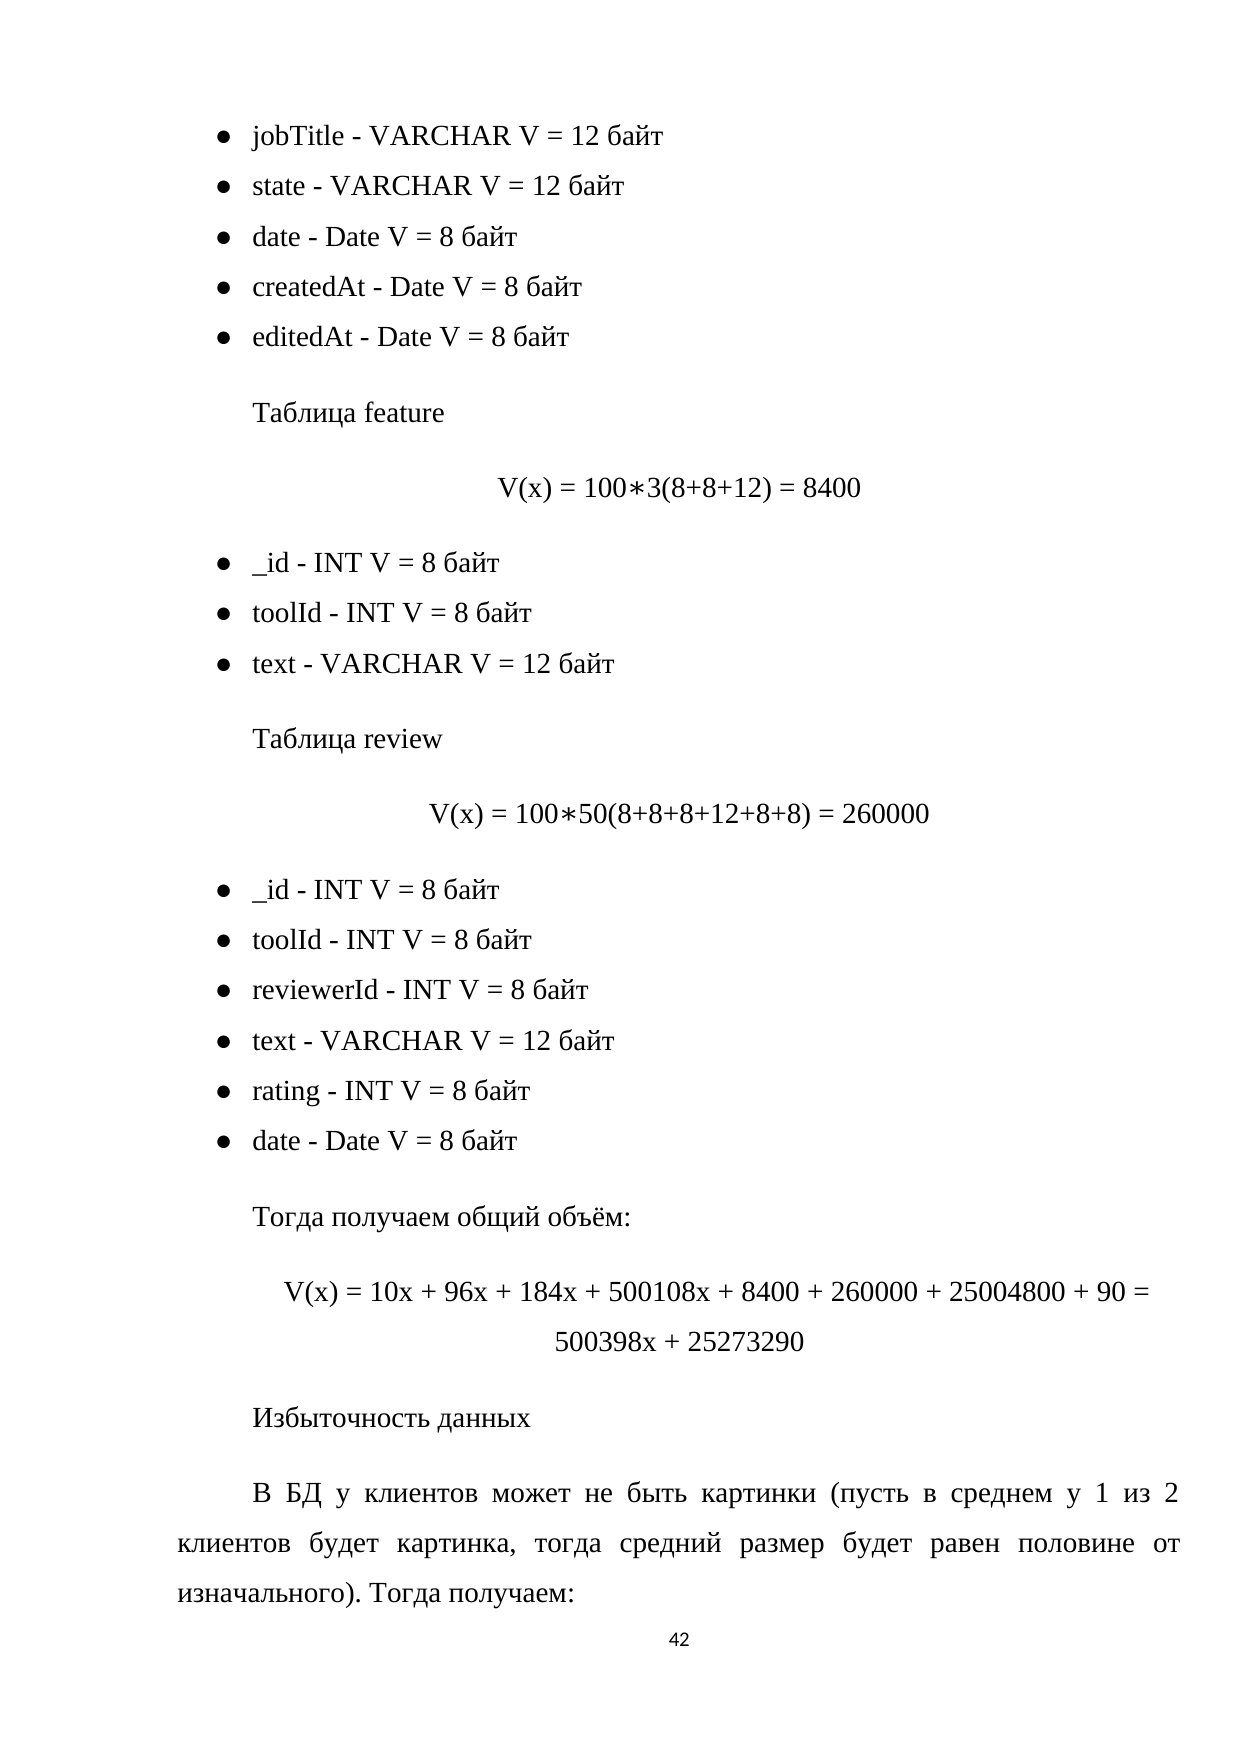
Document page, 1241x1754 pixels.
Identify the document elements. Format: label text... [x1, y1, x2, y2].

text V(x) = 100∗50(8+8+8+12+8+8) = 260000 [177, 797, 1181, 830]
text V(x) = 100∗3(8+8+12) = 8400 [177, 470, 1181, 503]
text Таблица feature [177, 395, 1181, 428]
list text - VARCHAR V = 12 байт [214, 646, 1181, 679]
list date - Date V = 8 байт [214, 219, 1181, 252]
list _id - INT V = 8 байт [214, 545, 1181, 579]
text V(x) = 10x + 96x + 184x + 500108x + 8400 + 260000 + 25004800 + 90 = 500398x + 25273290 [177, 1274, 1181, 1358]
list jobTitle - VARCHAR V = 12 байт [214, 118, 1181, 152]
text Тогда получаем общий объём: [177, 1199, 1181, 1232]
list createdAt - Date V = 8 байт [214, 269, 1181, 303]
list toolId - INT V = 8 байт [214, 922, 1181, 956]
list reviewerId - INT V = 8 байт [214, 972, 1181, 1006]
text Таблица review [177, 721, 1181, 755]
list date - Date V = 8 байт [214, 1123, 1181, 1157]
list toolId - INT V = 8 байт [214, 596, 1181, 629]
list editedAt - Date V = 8 байт [214, 319, 1181, 353]
list text - VARCHAR V = 12 байт [214, 1023, 1181, 1056]
list rating - INT V = 8 байт [214, 1073, 1181, 1107]
text В БД у клиентов может не быть картинки (пусть в среднем у 1 из 2 клиентов будет картинка, тогда средний размер будет равен половине от изначального). Тогда получаем: [177, 1475, 1181, 1609]
list _id - INT V = 8 байт [214, 872, 1181, 905]
text Избыточность данных [177, 1400, 1181, 1433]
list state - VARCHAR V = 12 байт [214, 168, 1181, 202]
